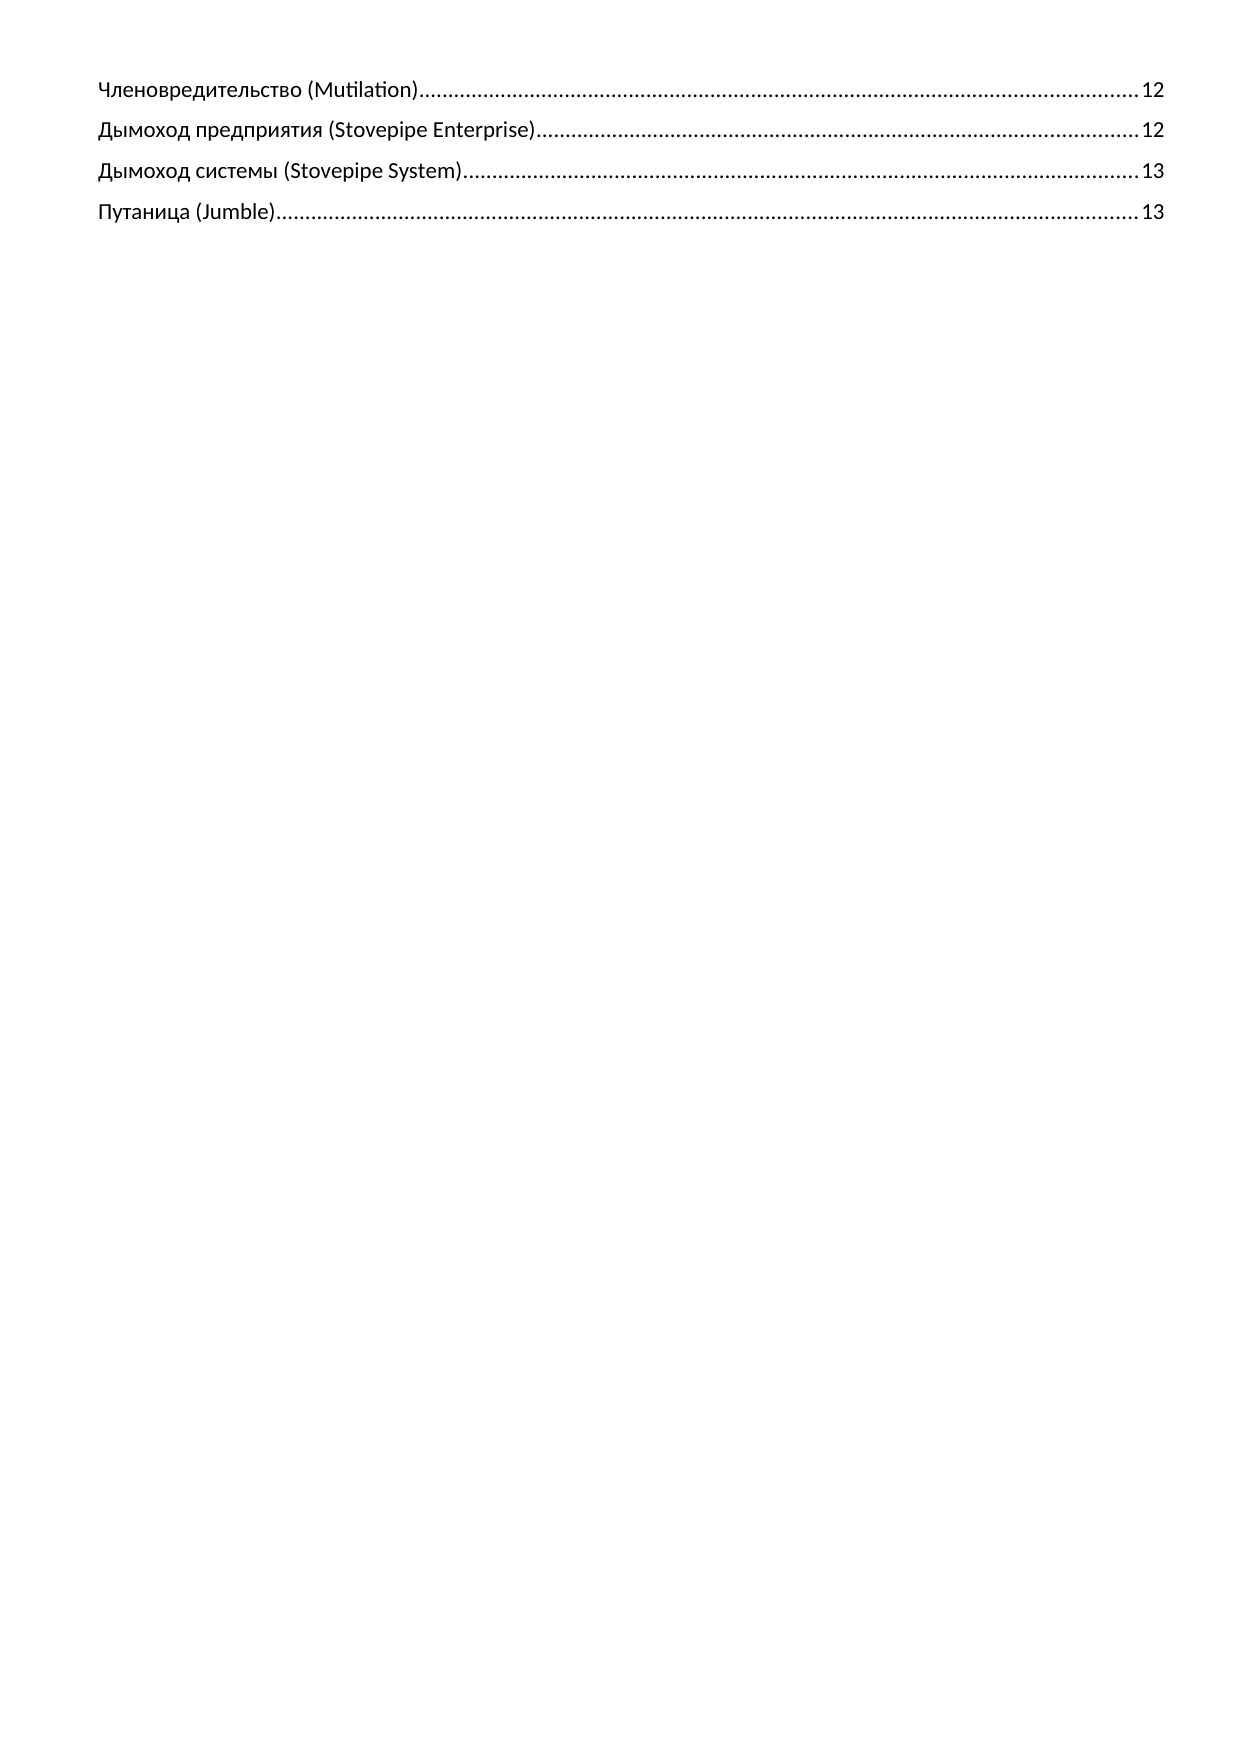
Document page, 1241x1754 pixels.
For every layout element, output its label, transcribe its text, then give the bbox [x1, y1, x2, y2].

text Членовредительство (Mutilation) 12 [98, 75, 1165, 103]
text Дымоход предприятия (Stovepipe Enterprise) 12 [98, 116, 1165, 144]
text Дымоход системы (Stovepipe System) 13 [98, 156, 1165, 184]
text Путаница (Jumble) 13 [98, 197, 1165, 225]
